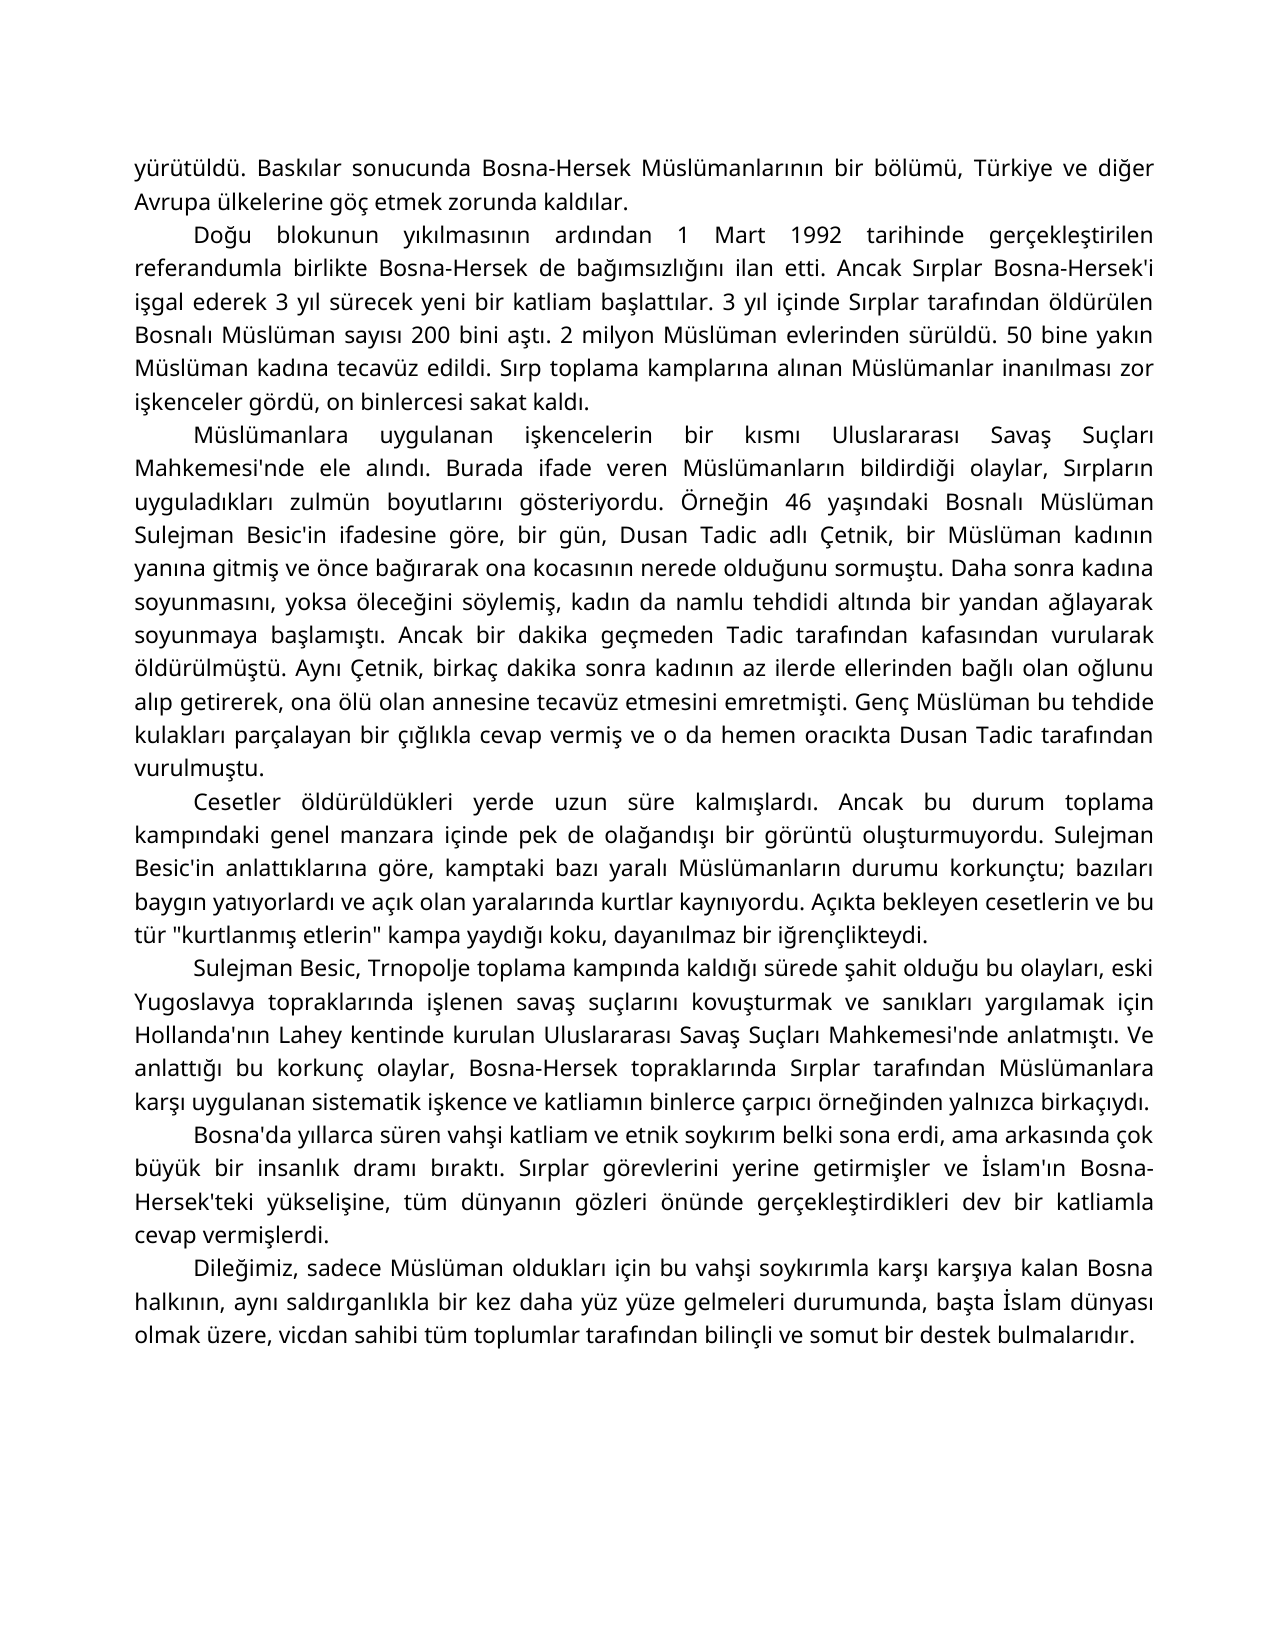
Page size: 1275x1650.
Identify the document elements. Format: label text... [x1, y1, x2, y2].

text yürütüldü. Baskılar sonucunda Bosna-Hersek Müslümanlarının bir bölümü, Türkiye ve diğer Avrupa ülkelerine göç etmek zorunda kaldılar. [134, 150, 1155, 217]
text Doğu blokunun yıkılmasının ardından 1 Mart 1992 tarihinde gerçekleştirilen referandumla birlikte Bosna-Hersek de bağımsızlığını ilan etti. Ancak Sırplar Bosna-Hersek'i işgal ederek 3 yıl sürecek yeni bir katliam başlattılar. 3 yıl içinde Sırplar tarafından öldürülen Bosnalı Müslüman sayısı 200 bini aştı. 2 milyon Müslüman evlerinden sürüldü. 50 bine yakın Müslüman kadına tecavüz edildi. Sırp toplama kamplarına alınan Müslümanlar inanılması zor işkenceler gördü, on binlercesi sakat kaldı. [134, 217, 1155, 417]
text Dileğimiz, sadece Müslüman oldukları için bu vahşi soykırımla karşı karşıya kalan Bosna halkının, aynı saldırganlıkla bir kez daha yüz yüze gelmeleri durumunda, başta İslam dünyası olmak üzere, vicdan sahibi tüm toplumlar tarafından bilinçli ve somut bir destek bulmalarıdır. [134, 1250, 1155, 1350]
text Cesetler öldürüldükleri yerde uzun süre kalmışlardı. Ancak bu durum toplama kampındaki genel manzara içinde pek de olağandışı bir görüntü oluşturmuyordu. Sulejman Besic'in anlattıklarına göre, kamptaki bazı yaralı Müslümanların durumu korkunçtu; bazıları baygın yatıyorlardı ve açık olan yaralarında kurtlar kaynıyordu. Açıkta bekleyen cesetlerin ve bu tür "kurtlanmış etlerin" kampa yaydığı koku, dayanılmaz bir iğrençlikteydi. [134, 783, 1155, 950]
text Müslümanlara uygulanan işkencelerin bir kısmı Uluslararası Savaş Suçları Mahkemesi'nde ele alındı. Burada ifade veren Müslümanların bildirdiği olaylar, Sırpların uyguladıkları zulmün boyutlarını gösteriyordu. Örneğin 46 yaşındaki Bosnalı Müslüman Sulejman Besic'in ifadesine göre, bir gün, Dusan Tadic adlı Çetnik, bir Müslüman kadının yanına gitmiş ve önce bağırarak ona kocasının nerede olduğunu sormuştu. Daha sonra kadına soyunmasını, yoksa öleceğini söylemiş, kadın da namlu tehdidi altında bir yandan ağlayarak soyunmaya başlamıştı. Ancak bir dakika geçmeden Tadic tarafından kafasından vurularak öldürülmüştü. Aynı Çetnik, birkaç dakika sonra kadının az ilerde ellerinden bağlı olan oğlunu alıp getirerek, ona ölü olan annesine tecavüz etmesini emretmişti. Genç Müslüman bu tehdide kulakları parçalayan bir çığlıkla cevap vermiş ve o da hemen oracıkta Dusan Tadic tarafından vurulmuştu. [134, 417, 1155, 783]
text Bosna'da yıllarca süren vahşi katliam ve etnik soykırım belki sona erdi, ama arkasında çok büyük bir insanlık dramı bıraktı. Sırplar görevlerini yerine getirmişler ve İslam'ın Bosna-Hersek'teki yükselişine, tüm dünyanın gözleri önünde gerçekleştirdikleri dev bir katliamla cevap vermişlerdi. [134, 1117, 1155, 1250]
text Sulejman Besic, Trnopolje toplama kampında kaldığı sürede şahit olduğu bu olayları, eski Yugoslavya topraklarında işlenen savaş suçlarını kovuşturmak ve sanıkları yargılamak için Hollanda'nın Lahey kentinde kurulan Uluslararası Savaş Suçları Mahkemesi'nde anlatmıştı. Ve anlattığı bu korkunç olaylar, Bosna-Hersek topraklarında Sırplar tarafından Müslümanlara karşı uygulanan sistematik işkence ve katliamın binlerce çarpıcı örneğinden yalnızca birkaçıydı. [134, 950, 1155, 1117]
